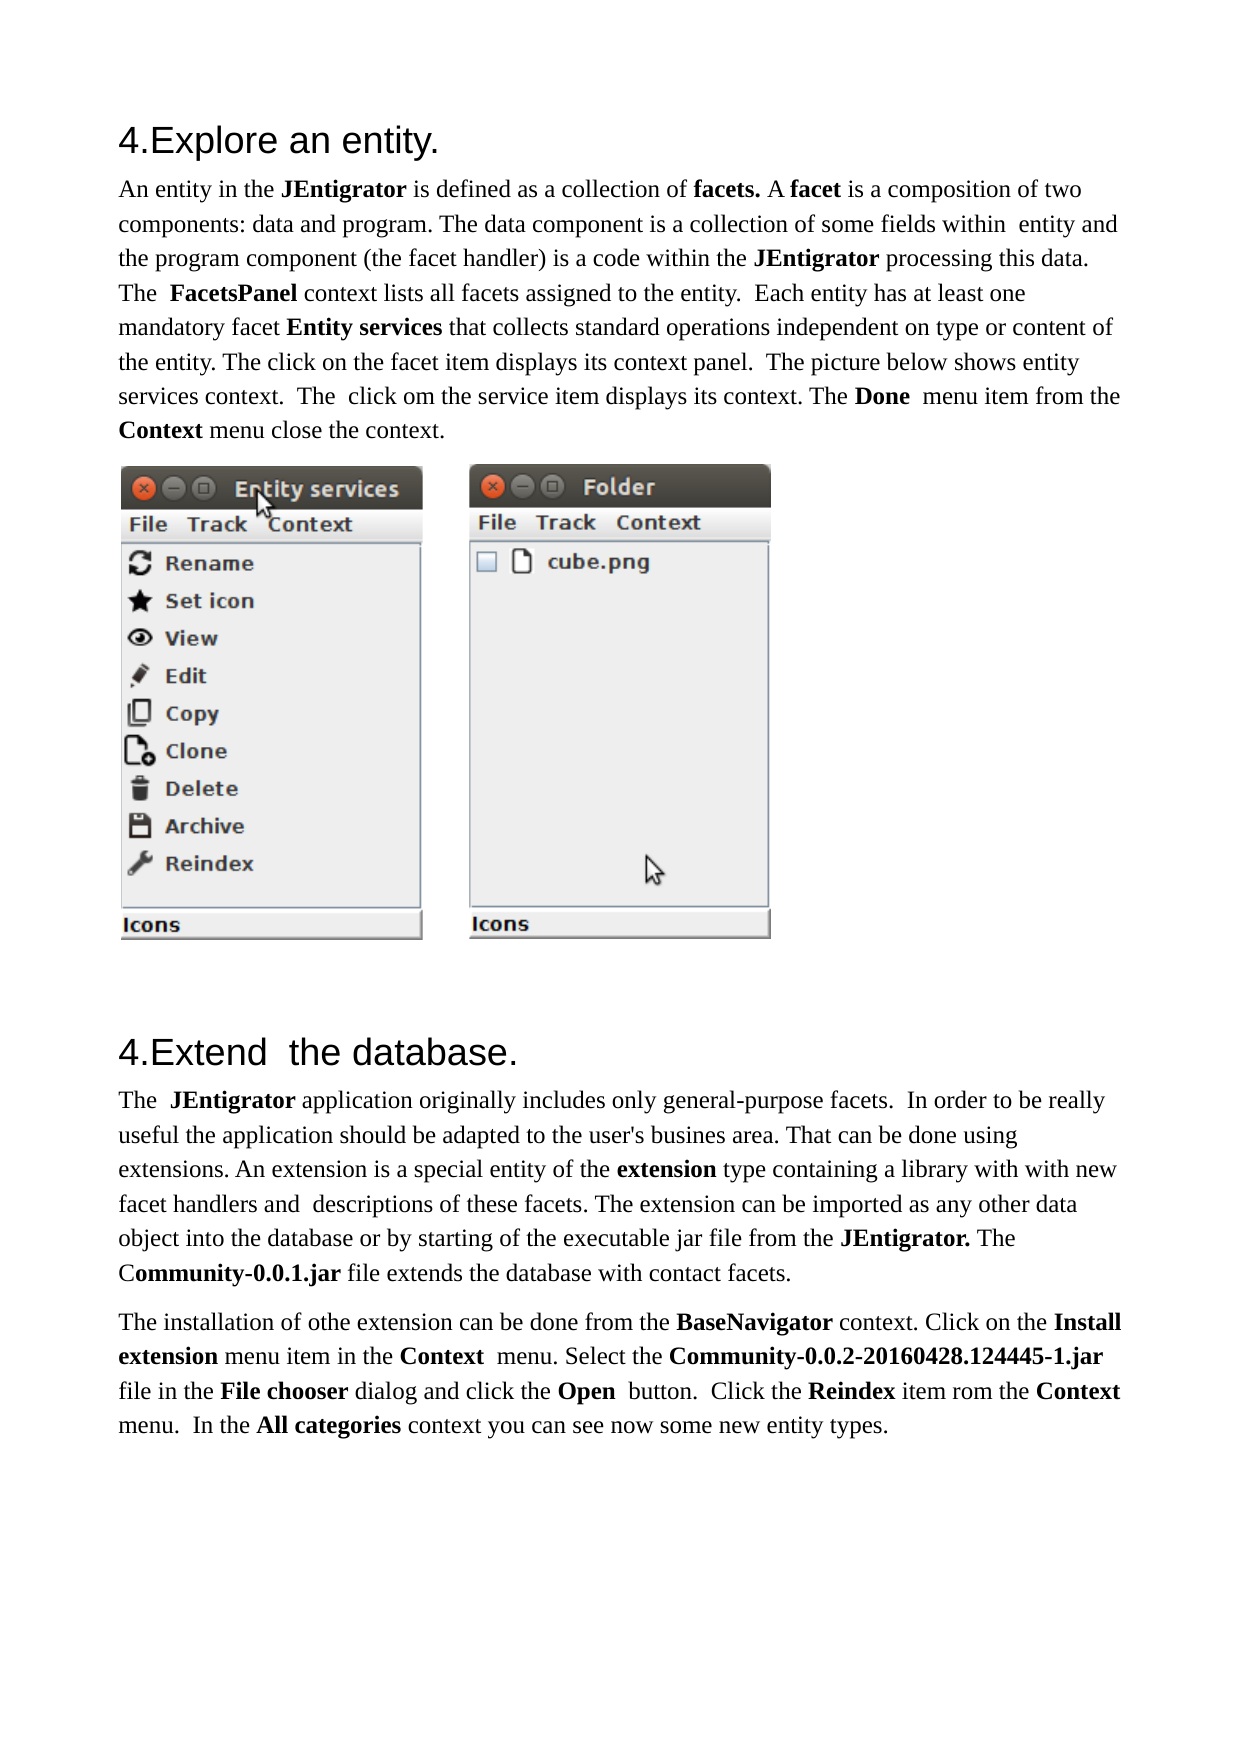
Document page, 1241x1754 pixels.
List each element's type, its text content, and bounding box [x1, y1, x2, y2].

picture [469, 464, 771, 939]
text The installation of othe extension can be done from the BaseNavigator context. Click on the Install extension menu item in the Context menu. Select the Community-0.0.2-20160428.124445-1.jar file in the File chooser dialog and click the Open button. Click the Reindex item rom the Context menu. In the All categories context you can see now some new entity types. [118, 1307, 1122, 1439]
picture [121, 466, 423, 940]
subtitle 4.Extend the database. [118, 1029, 1122, 1073]
text An entity in the JEntigrator is defined as a collection of facets. A facet is a composition of two components: data and program. The data component is a collection of some fields within entity and the program component (the facet handler) is a code within the JEntigrator processing this data. The FacetsPanel context lists all facets assigned to the entity. Each entity has at least one mandatory facet Entity services that collects standard operations independent on type or content of the entity. The click on the facet item displays its context panel. The picture below shows entity services context. The click om the service item displays its context. The Done menu item from the Context menu close the context. [118, 174, 1122, 444]
subtitle 4.Explore an entity. [118, 118, 1122, 162]
text The JEntigrator application originally includes only general-purpose facets. In order to be really useful the application should be adapted to the user's busines area. That can be done using extensions. An extension is a special entity of the extension type containing a library with with new facet handlers and descriptions of these facets. The extension can be imported as any other data object into the database or by starting of the executable jar file from the JEntigrator. The Community-0.0.1.jar file extends the database with contact facets. [118, 1086, 1122, 1287]
